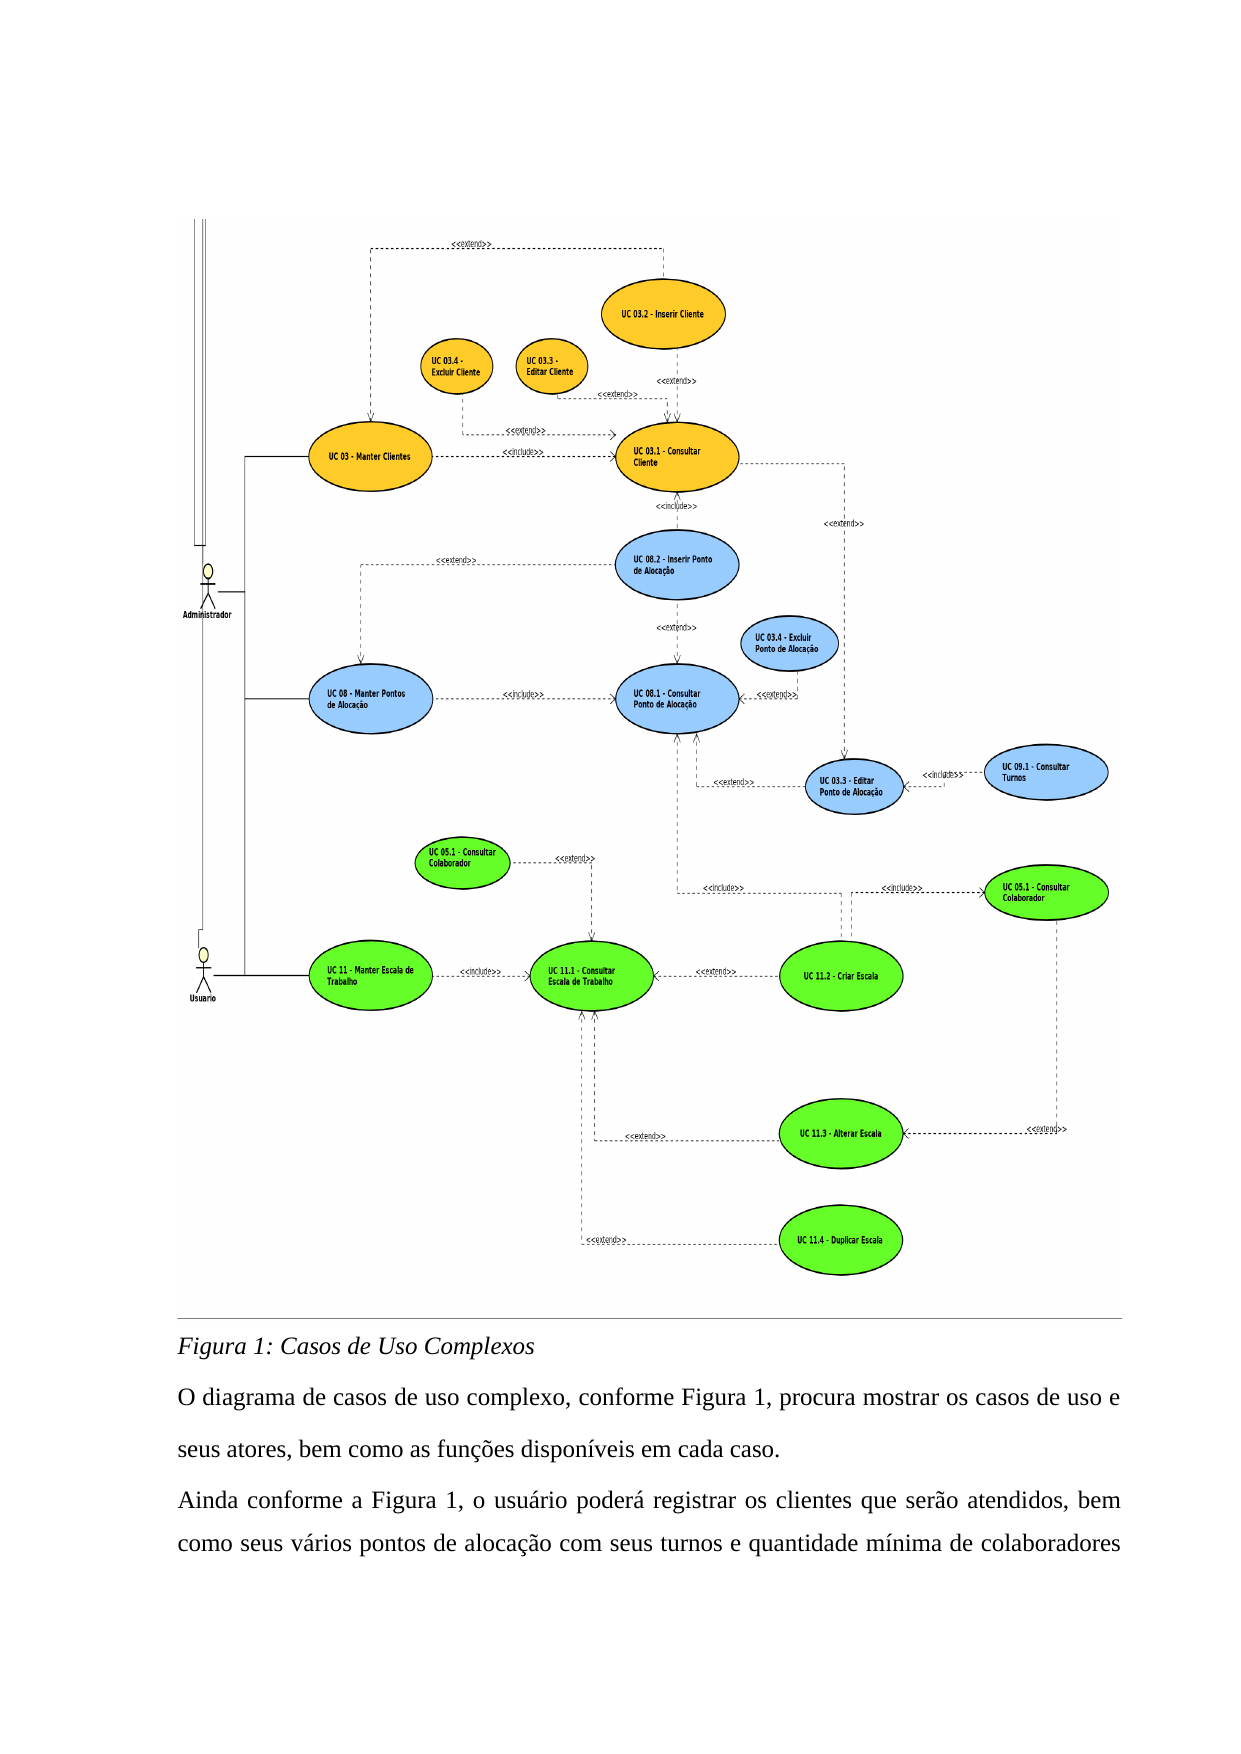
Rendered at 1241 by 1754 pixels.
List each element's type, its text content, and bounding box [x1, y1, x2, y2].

text O diagrama de casos de uso complexo, conforme Figura 1, procura mostrar os casos de uso e seus atores, bem como as funções disponíveis em cada caso. [177, 1359, 1122, 1462]
text Figura 1: Casos de Uso Complexos [177, 1326, 1122, 1359]
text Ainda conforme a Figura 1, o usuário poderá registrar os clientes que serão atendidos, bem como seus vários pontos de alocação com seus turnos e quantidade mínima de colaboradores [177, 1485, 1122, 1557]
picture [177, 219, 1123, 1326]
text [177, 207, 1122, 219]
